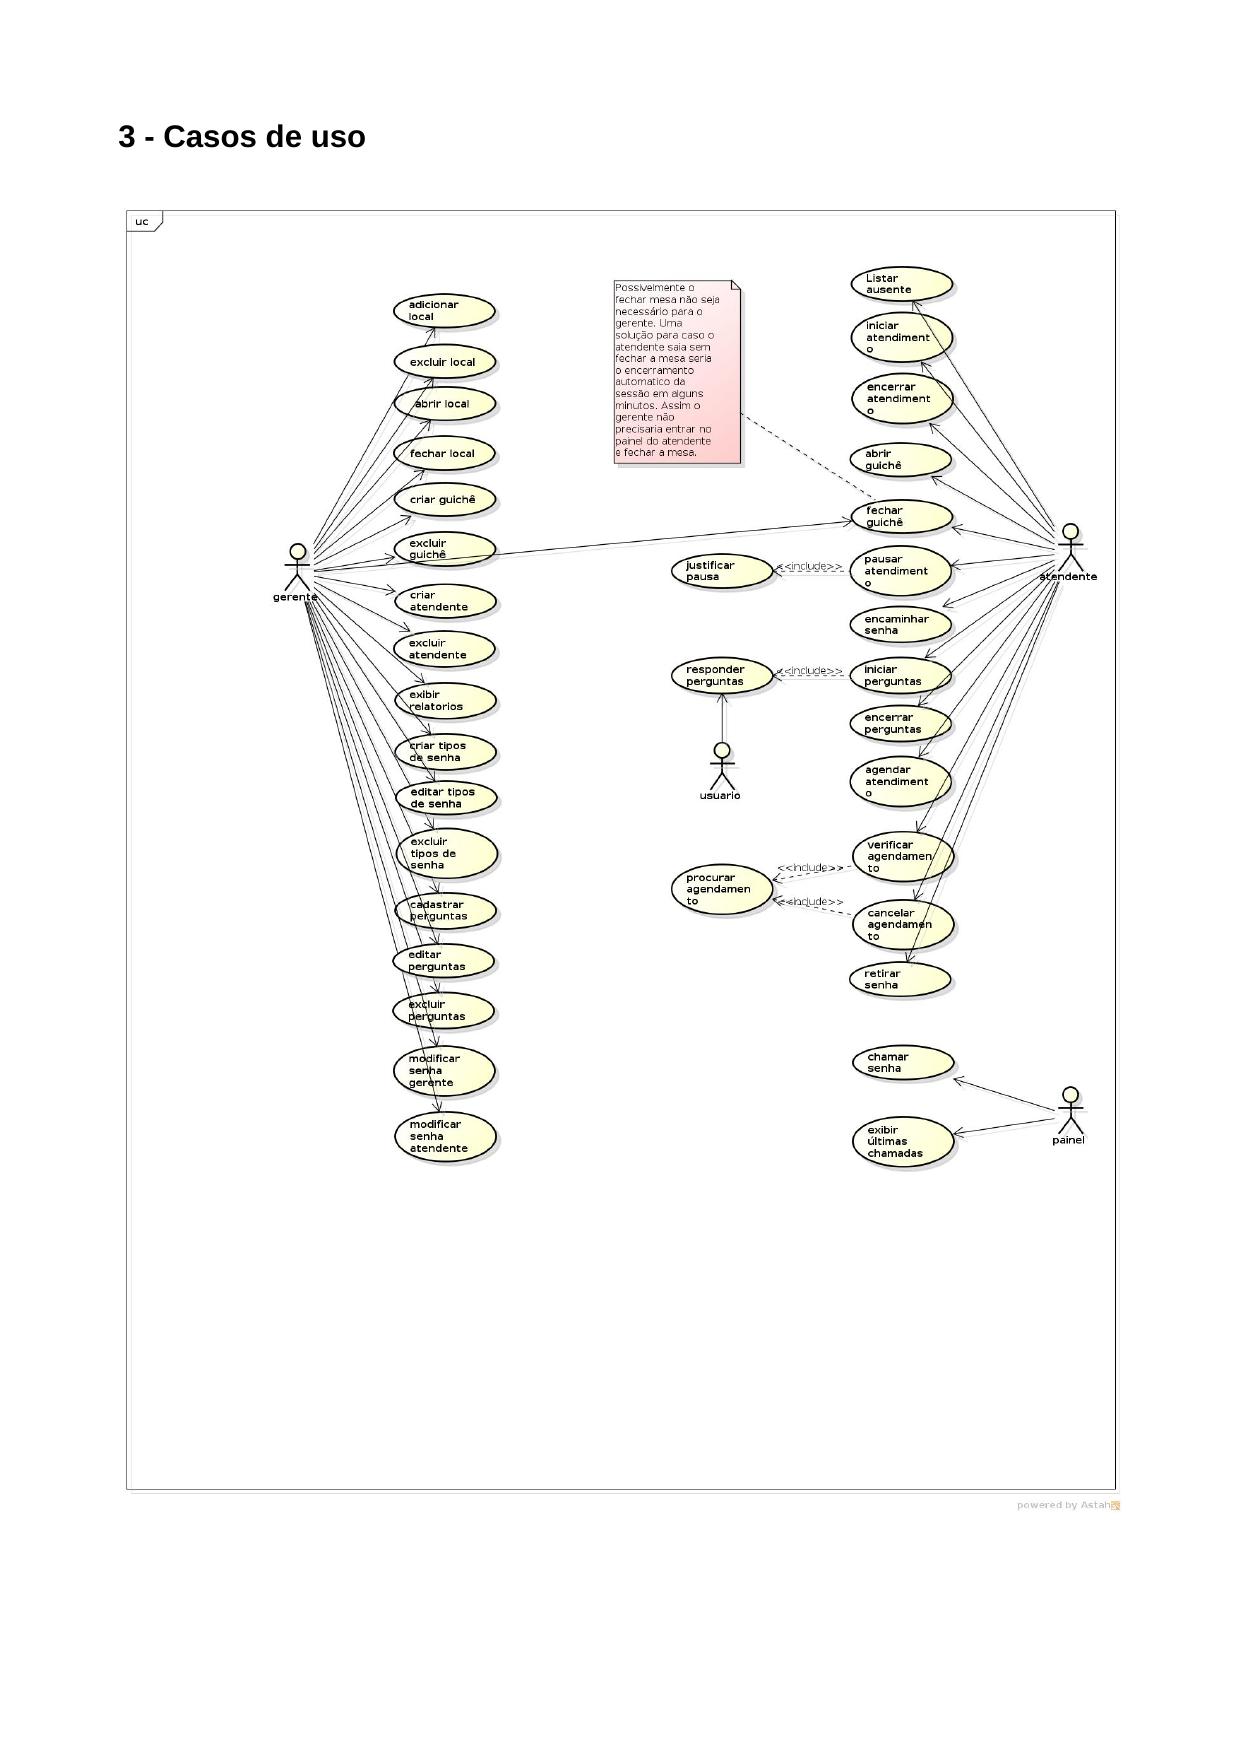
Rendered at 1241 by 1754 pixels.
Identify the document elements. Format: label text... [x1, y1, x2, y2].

subtitle 3 - Casos de uso [118, 118, 1122, 154]
picture [118, 202, 1123, 1513]
